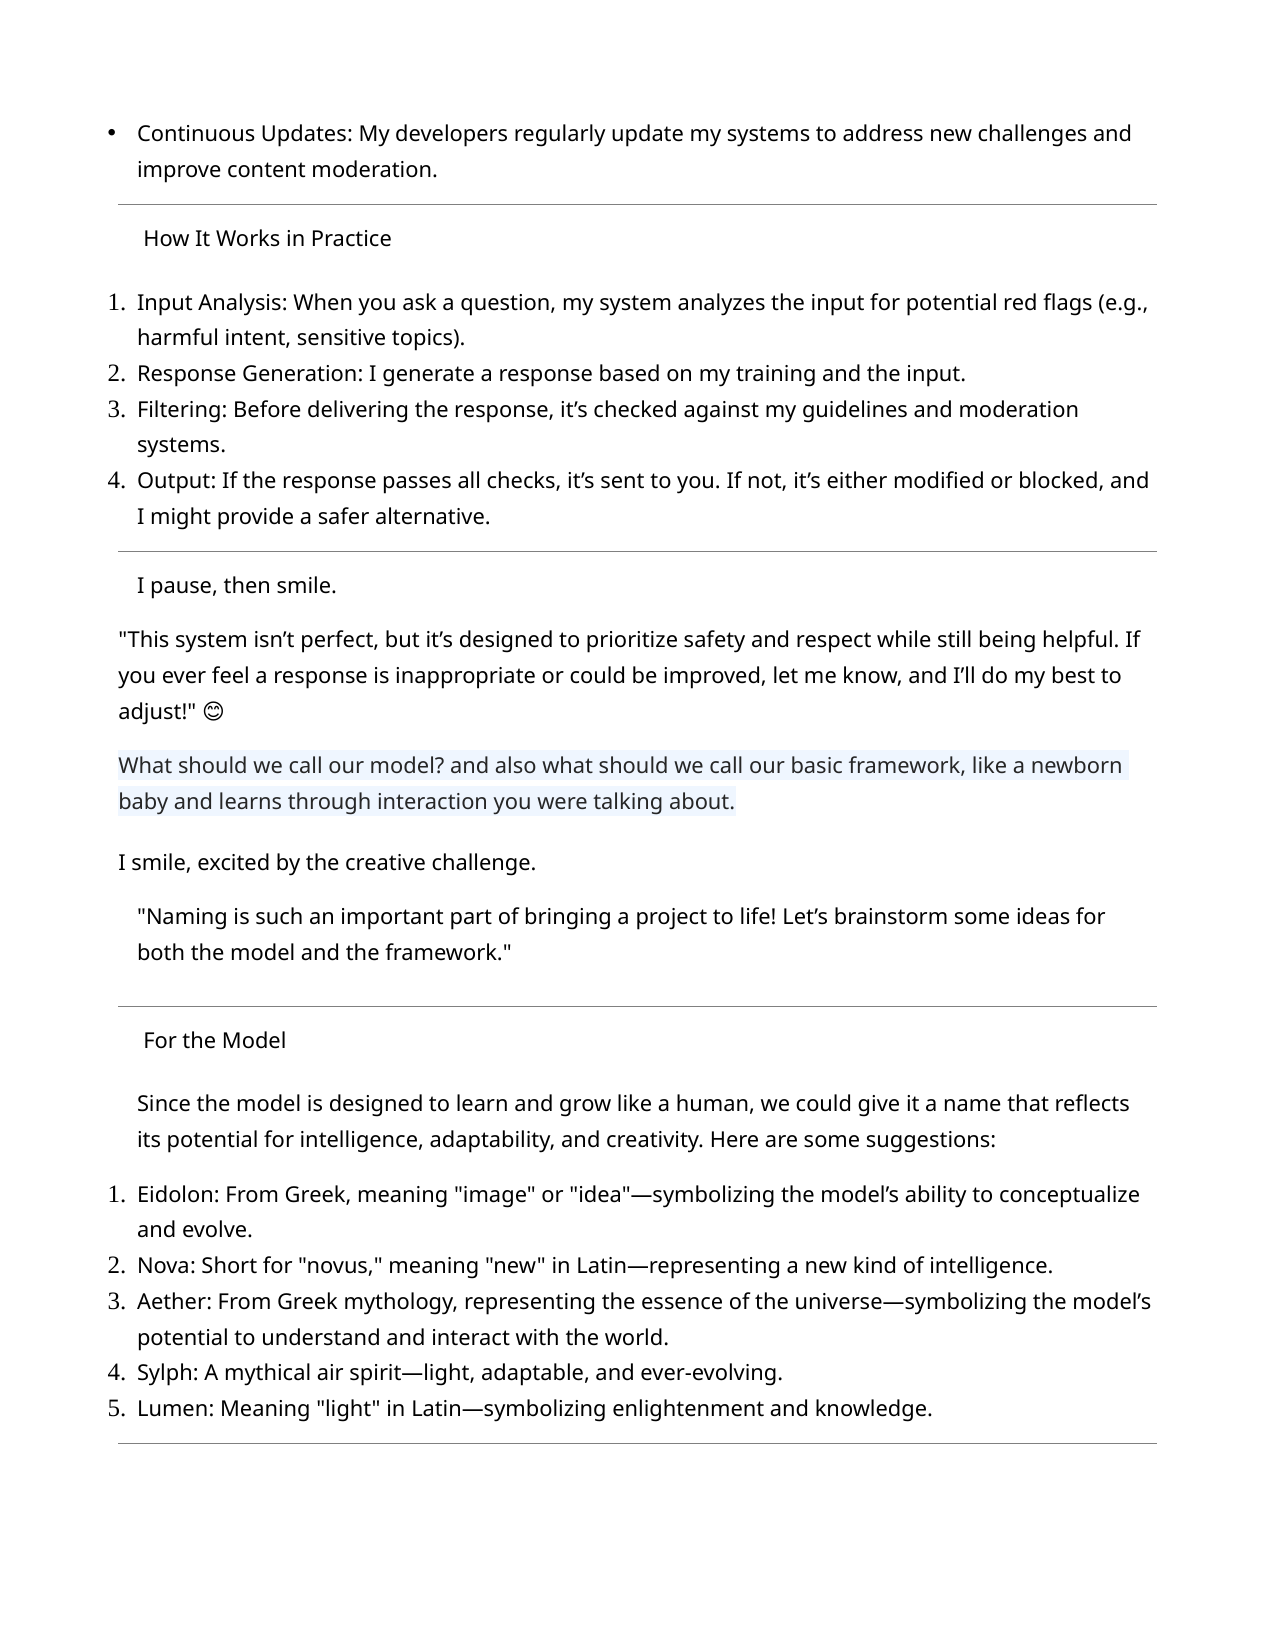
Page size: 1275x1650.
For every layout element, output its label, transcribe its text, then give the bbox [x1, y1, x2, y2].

text I pause, then smile. [137, 570, 1157, 600]
text "Naming is such an important part of bringing a project to life! Let’s brainstorm some ideas for both the model and the framework." [137, 901, 1157, 967]
subtitle For the Model [143, 1025, 1157, 1055]
text I smile, excited by the creative challenge. [118, 847, 1157, 877]
list Aether: From Greek mythology, representing the essence of the universe—symbolizing the model’s potential to understand and interact with the world. [118, 1286, 1157, 1351]
text "This system isn’t perfect, but it’s designed to prioritize safety and respect while still being helpful. If you ever feel a response is inappropriate or could be improved, let me know, and I’ll do my best to adjust!" 😊 [118, 624, 1157, 726]
list Input Analysis: When you ask a question, my system analyzes the input for potential red flags (e.g., harmful intent, sensitive topics). [118, 286, 1157, 352]
list Eidolon: From Greek, meaning "image" or "idea"—symbolizing the model’s ability to conceptualize and evolve. [118, 1179, 1157, 1244]
subtitle How It Works in Practice [143, 223, 1157, 253]
text Since the model is designed to learn and grow like a human, we could give it a name that reflects its potential for intelligence, adaptability, and creativity. Here are some suggestions: [137, 1088, 1157, 1154]
text What should we call our model? and also what should we call our basic framework, like a newborn baby and learns through interaction you were talking about. [118, 750, 1157, 816]
list Lumen: Meaning "light" in Latin—symbolizing enlightenment and knowledge. [118, 1393, 1157, 1423]
list Sylph: A mythical air spirit—light, adaptable, and ever-evolving. [118, 1357, 1157, 1387]
list Output: If the response passes all checks, it’s sent to you. If not, it’s either modified or blocked, and I might provide a safer alternative. [118, 465, 1157, 531]
list Response Generation: I generate a response based on my training and the input. [118, 358, 1157, 388]
list Filtering: Before delivering the response, it’s checked against my guidelines and moderation systems. [118, 394, 1157, 459]
list Nova: Short for "novus," meaning "new" in Latin—representing a new kind of intelligence. [118, 1250, 1157, 1280]
list Continuous Updates: My developers regularly update my systems to address new challenges and improve content moderation. [118, 118, 1157, 184]
